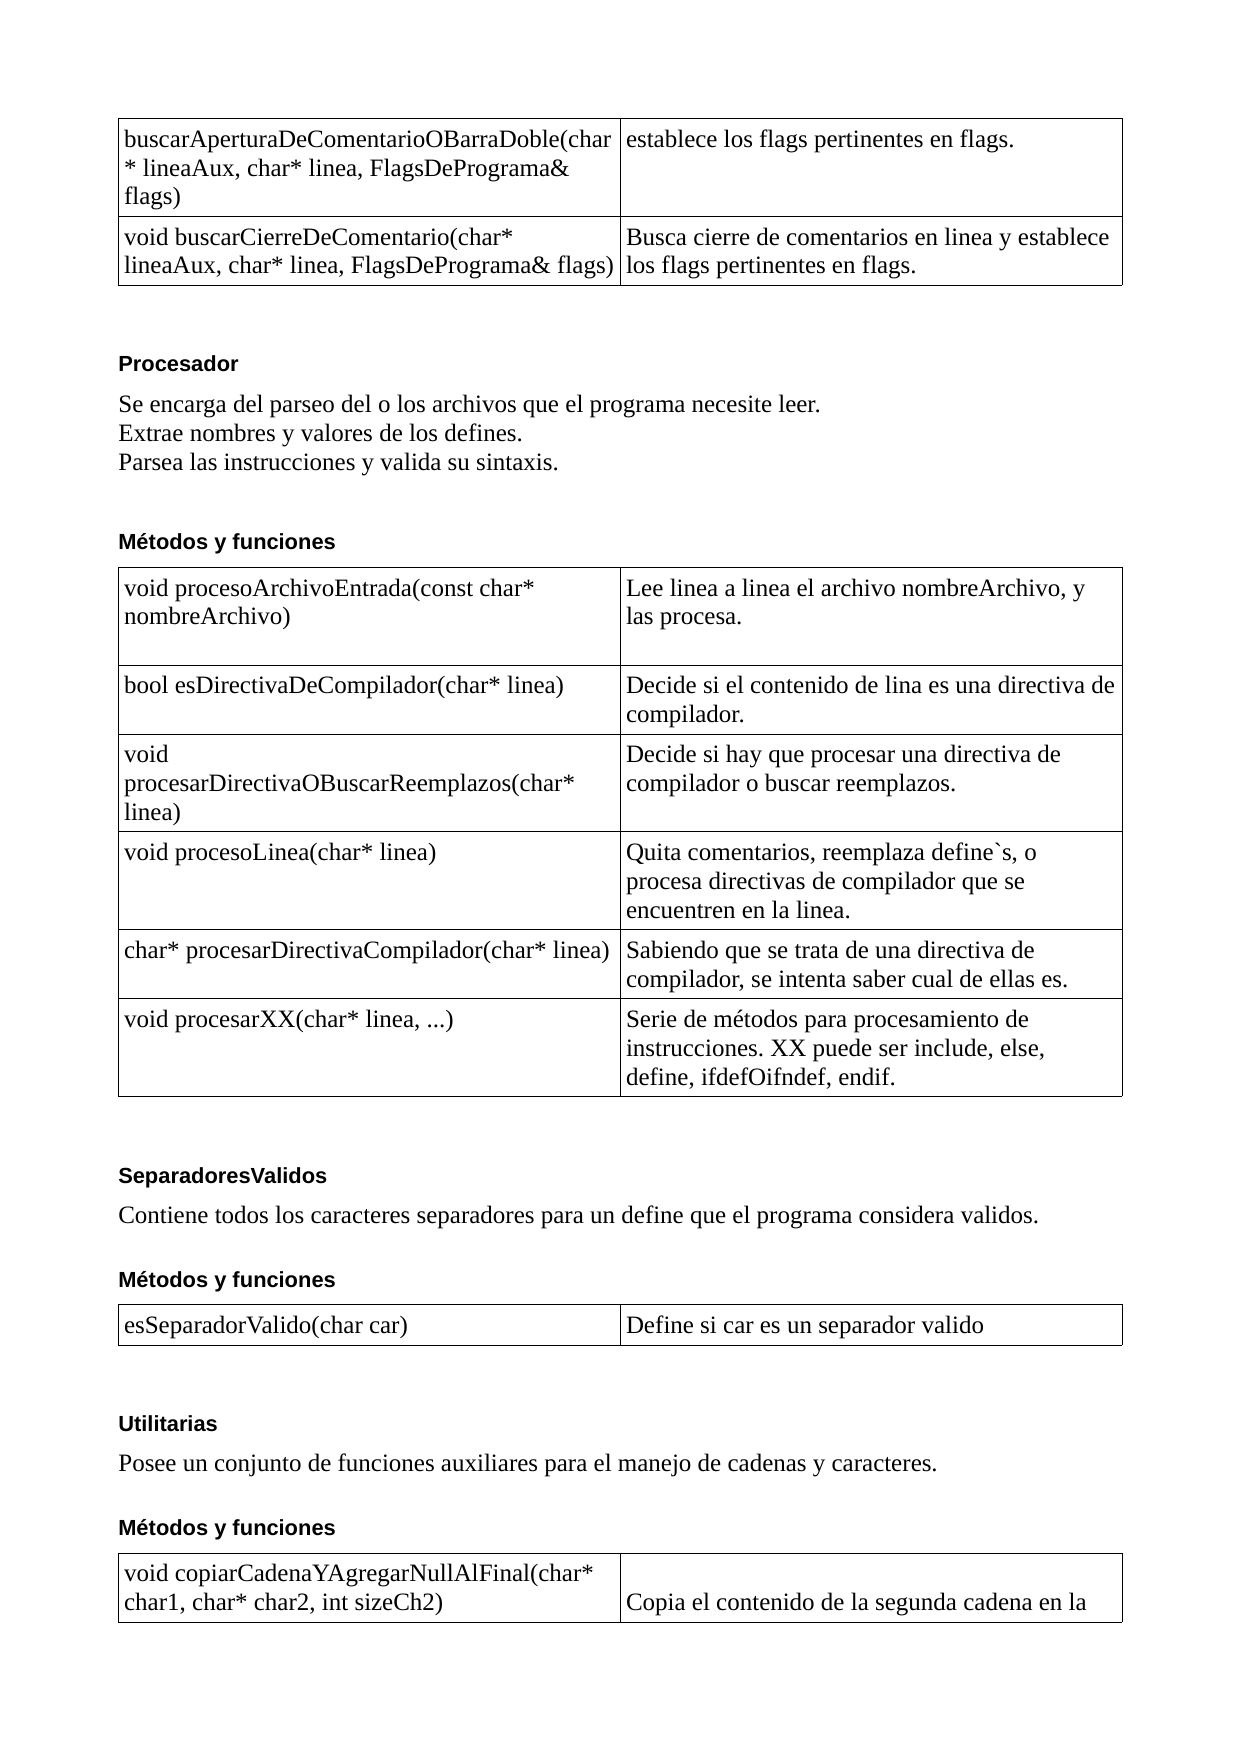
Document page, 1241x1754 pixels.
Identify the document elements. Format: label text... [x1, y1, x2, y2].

subtitle SeparadoresValidos [118, 1162, 1122, 1188]
table_cell void buscarCierreDeComentario(char* lineaAux, char* linea, FlagsDePrograma& flags) [119, 217, 620, 285]
subtitle Métodos y funciones [118, 1266, 1122, 1292]
text Se encarga del parseo del o los archivos que el programa necesite leer. [118, 389, 1122, 418]
table_header void copiarCadenaYAgregarNullAlFinal(char* char1, char* char2, int sizeCh2) [119, 1554, 620, 1622]
table_cell void procesarDirectivaOBuscarReemplazos(char* linea) [119, 735, 620, 831]
text Contiene todos los caracteres separadores para un define que el programa considera validos. [118, 1200, 1122, 1229]
table_cell Decide si el contenido de lina es una directiva de compilador. [621, 666, 1122, 734]
table_cell establece los flags pertinentes en flags. [621, 119, 1122, 216]
table_header void procesoArchivoEntrada(const char* nombreArchivo) [119, 568, 620, 664]
table_cell Sabiendo que se trata de una directiva de compilador, se intenta saber cual de ellas es. [621, 930, 1122, 998]
table_cell void procesoLinea(char* linea) [119, 832, 620, 929]
text Extrae nombres y valores de los defines. [118, 418, 1122, 447]
subtitle Utilitarias [118, 1411, 1122, 1436]
table_cell bool esDirectivaDeCompilador(char* linea) [119, 666, 620, 734]
table_cell Busca cierre de comentarios en linea y establece los flags pertinentes en flags. [621, 217, 1122, 285]
table_cell void procesarXX(char* linea, ...) [119, 999, 620, 1096]
subtitle Métodos y funciones [118, 529, 1122, 554]
table_header Define si car es un separador valido [621, 1305, 1122, 1344]
text Parsea las instrucciones y valida su sintaxis. [118, 447, 1122, 475]
table_cell Quita comentarios, reemplaza define`s, o procesa directivas de compilador que se encuentren en la linea. [621, 832, 1122, 929]
table_header Copia el contenido de la segunda cadena en la [621, 1554, 1122, 1622]
table_cell char* procesarDirectivaCompilador(char* linea) [119, 930, 620, 998]
text Posee un conjunto de funciones auxiliares para el manejo de cadenas y caracteres. [118, 1448, 1122, 1477]
table_cell buscarAperturaDeComentarioOBarraDoble(char* lineaAux, char* linea, FlagsDePrograma& flags) [119, 119, 620, 216]
table_header esSeparadorValido(char car) [119, 1305, 620, 1344]
table_header Lee linea a linea el archivo nombreArchivo, y las procesa. [621, 568, 1122, 664]
subtitle Métodos y funciones [118, 1515, 1122, 1540]
table_cell Serie de métodos para procesamiento de instrucciones. XX puede ser include, else, define, ifdefOifndef, endif. [621, 999, 1122, 1096]
subtitle Procesador [118, 351, 1122, 377]
table_cell Decide si hay que procesar una directiva de compilador o buscar reemplazos. [621, 735, 1122, 831]
